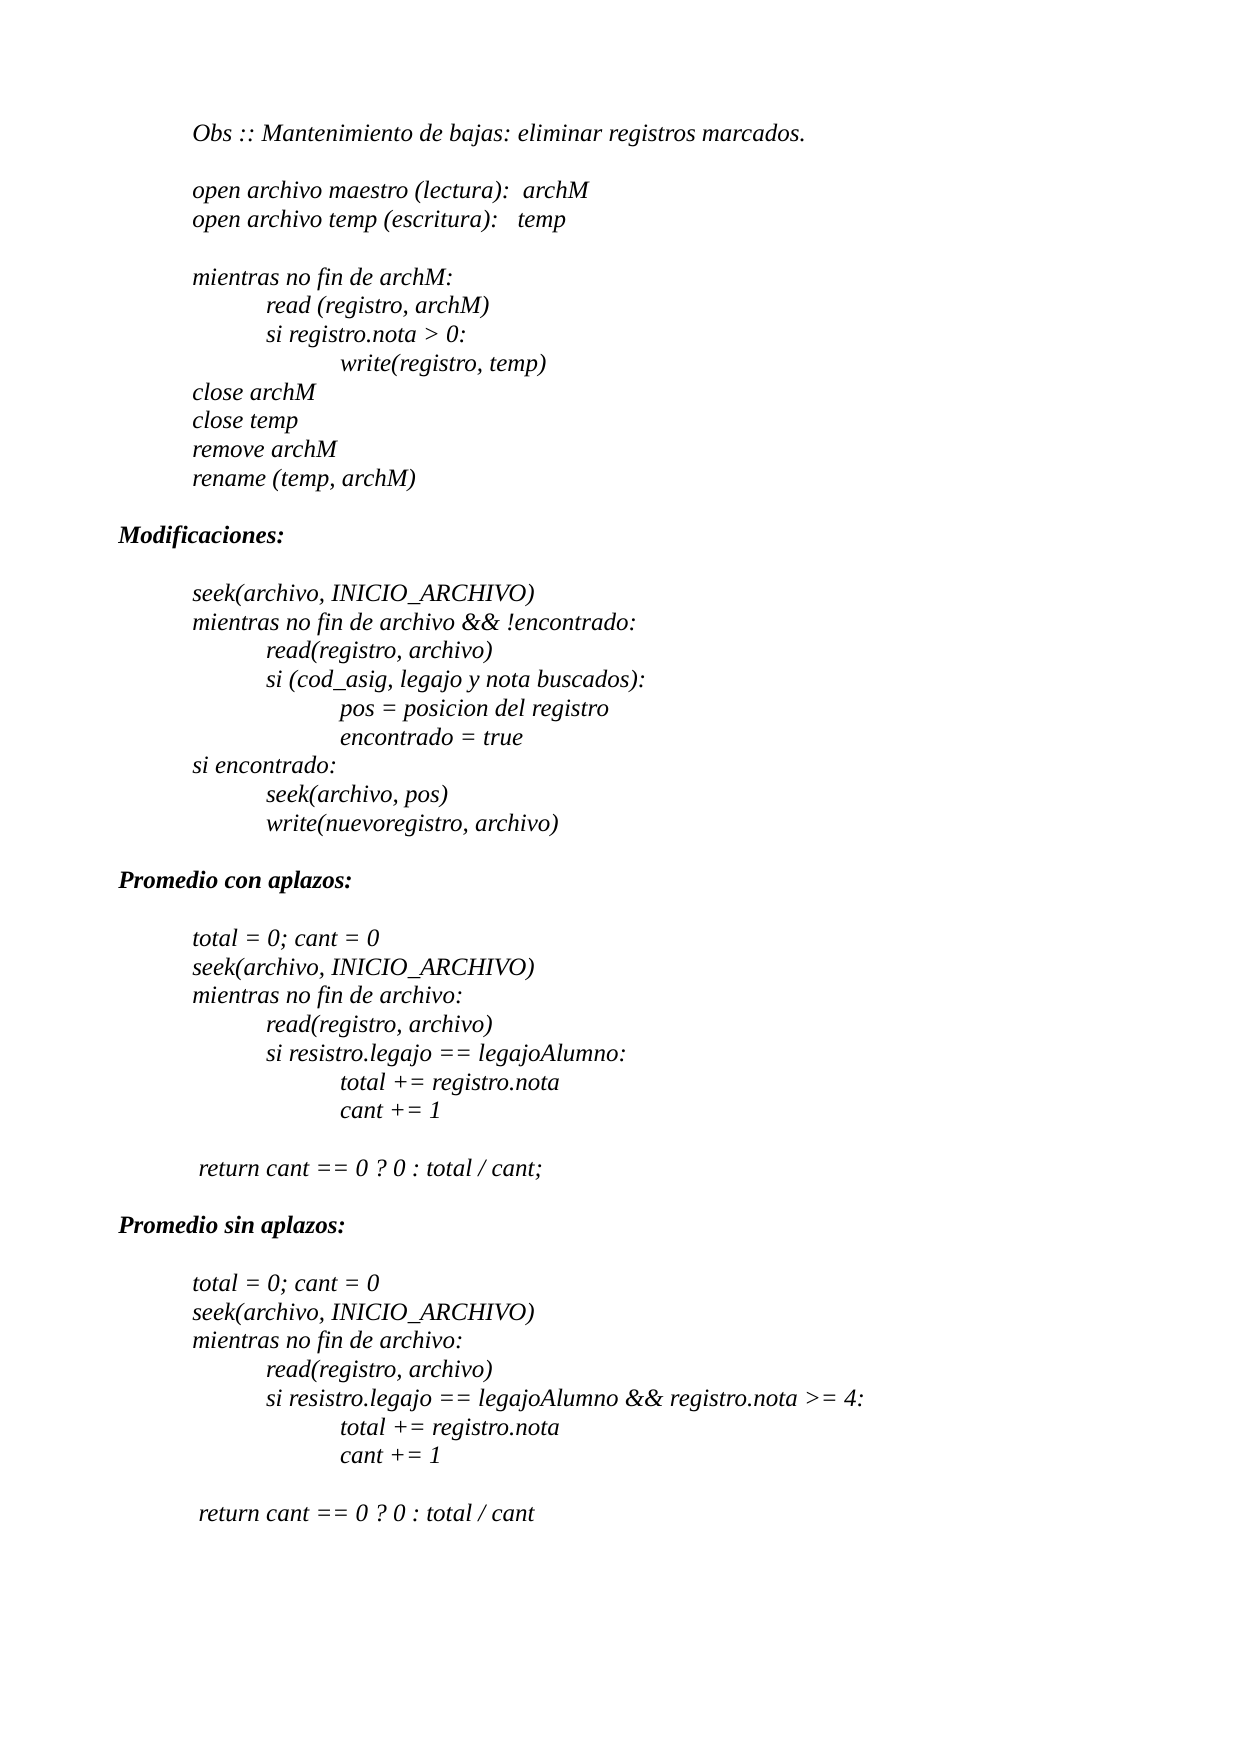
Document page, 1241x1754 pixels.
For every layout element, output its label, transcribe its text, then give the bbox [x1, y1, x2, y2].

text total = 0; cant = 0 [118, 923, 1122, 952]
text encontrado = true [118, 722, 1122, 751]
text si resistro.legajo == legajoAlumno && registro.nota >= 4: [118, 1383, 1122, 1412]
text rename (temp, archM) [118, 463, 1122, 492]
text cant += 1 [118, 1441, 1122, 1469]
text return cant == 0 ? 0 : total / cant [118, 1498, 1122, 1527]
text total += registro.nota [118, 1067, 1122, 1096]
text open archivo temp (escritura): temp [118, 204, 1122, 233]
text seek(archivo, INICIO_ARCHIVO) [118, 1297, 1122, 1326]
text seek(archivo, INICIO_ARCHIVO) [118, 578, 1122, 607]
text Modificaciones: [118, 521, 1122, 549]
text mientras no fin de archivo && !encontrado: [118, 607, 1122, 636]
text cant += 1 [118, 1096, 1122, 1124]
text Obs :: Mantenimiento de bajas: eliminar registros marcados. [118, 118, 1122, 147]
text Promedio sin aplazos: [118, 1211, 1122, 1239]
text pos = posicion del registro [118, 693, 1122, 722]
text Promedio con aplazos: [118, 866, 1122, 894]
text mientras no fin de archivo: [118, 1326, 1122, 1354]
text remove archM [118, 434, 1122, 463]
text return cant == 0 ? 0 : total / cant; [118, 1153, 1122, 1182]
text write(registro, temp) [118, 348, 1122, 377]
text read(registro, archivo) [118, 636, 1122, 664]
text seek(archivo, pos) [118, 779, 1122, 808]
text close temp [118, 406, 1122, 434]
text si (cod_asig, legajo y nota buscados): [118, 664, 1122, 693]
text read (registro, archM) [118, 291, 1122, 319]
text read(registro, archivo) [118, 1354, 1122, 1383]
text open archivo maestro (lectura): archM [118, 176, 1122, 204]
text total = 0; cant = 0 [118, 1268, 1122, 1297]
text write(nuevoregistro, archivo) [118, 808, 1122, 837]
text seek(archivo, INICIO_ARCHIVO) [118, 952, 1122, 981]
text read(registro, archivo) [118, 1009, 1122, 1038]
text si registro.nota > 0: [118, 319, 1122, 348]
text si resistro.legajo == legajoAlumno: [118, 1038, 1122, 1067]
text si encontrado: [118, 751, 1122, 779]
text total += registro.nota [118, 1412, 1122, 1441]
text mientras no fin de archivo: [118, 981, 1122, 1009]
text close archM [118, 377, 1122, 406]
text mientras no fin de archM: [118, 262, 1122, 291]
